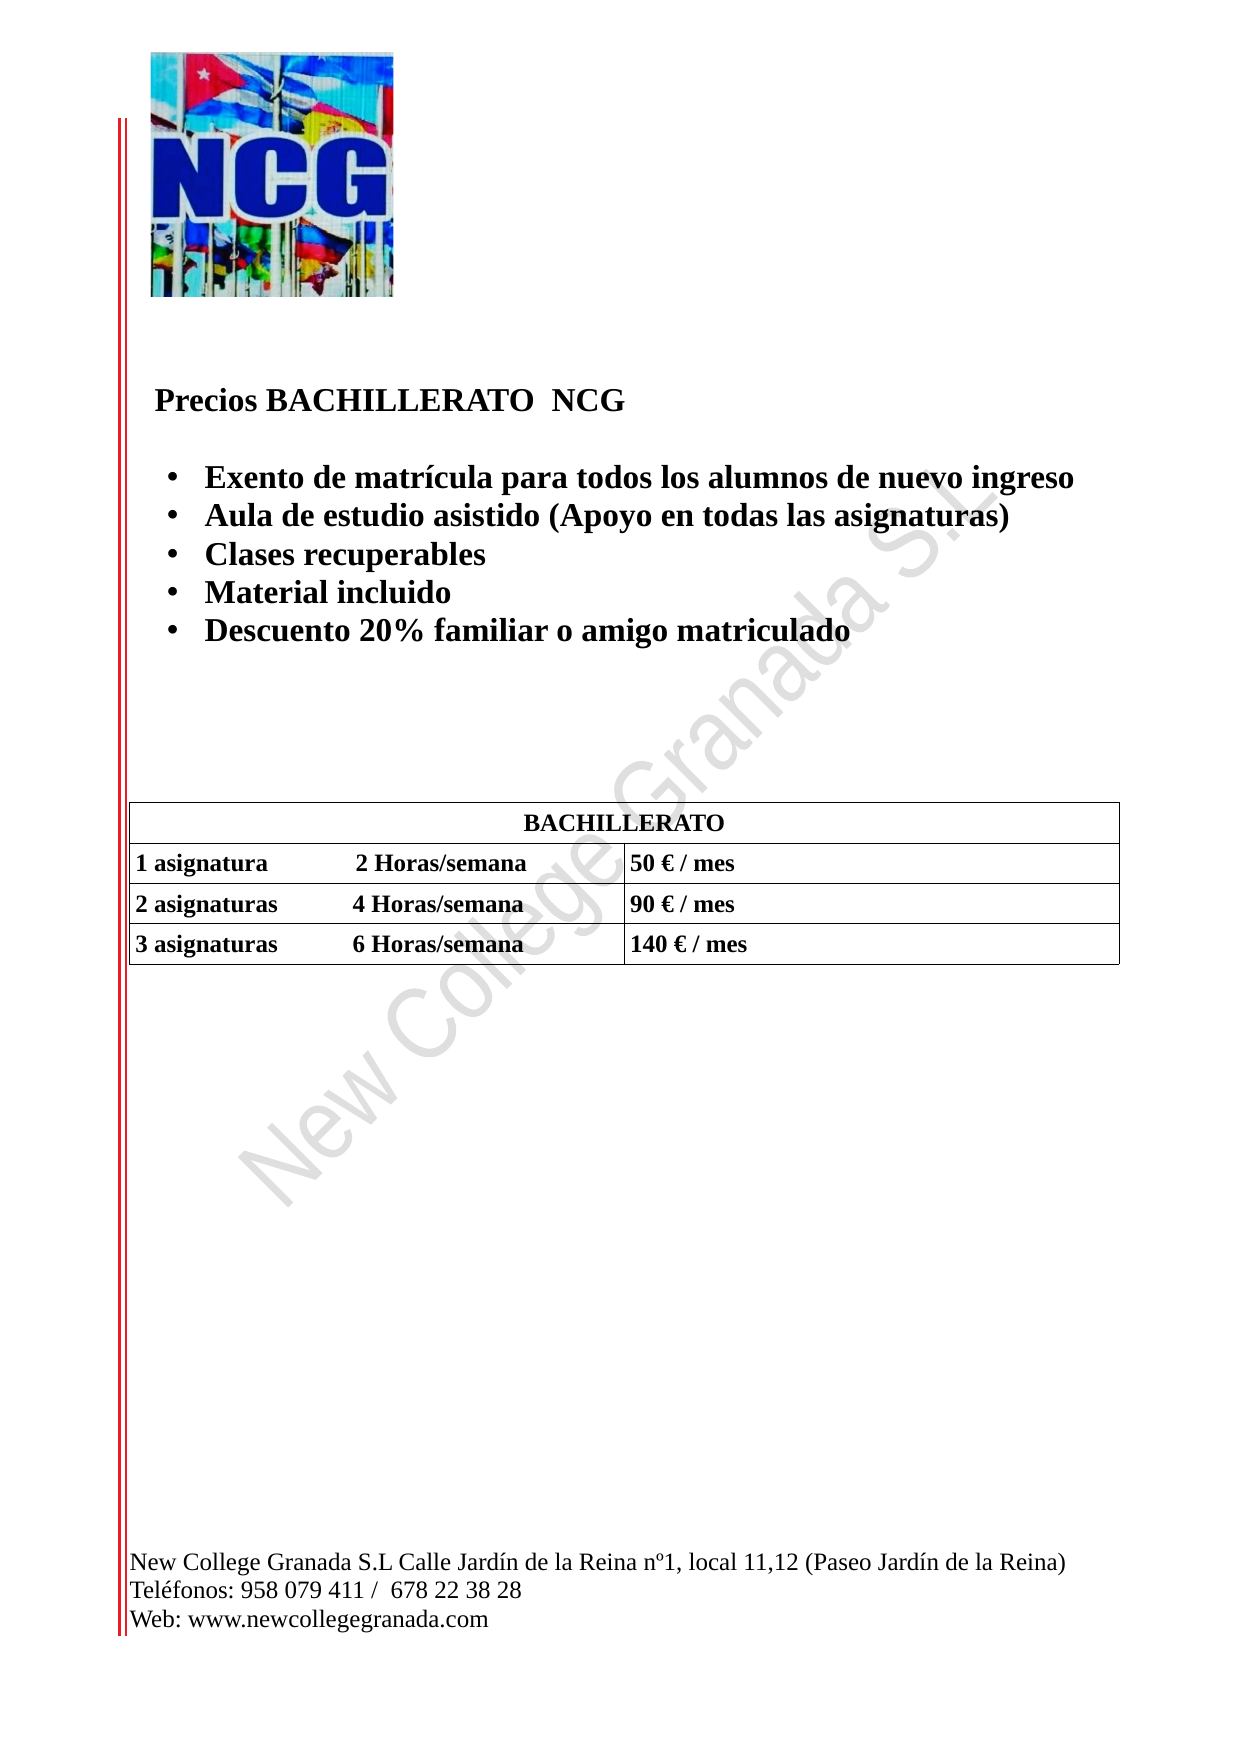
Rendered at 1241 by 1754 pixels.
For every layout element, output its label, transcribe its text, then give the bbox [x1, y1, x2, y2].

table_cell [590, 844, 624, 878]
picture [150, 52, 394, 297]
table_header BACHILLERATO [130, 803, 1119, 842]
table_cell 1 asignatura 2 Horas/semana [130, 844, 590, 883]
list Descuento 20% familiar o amigo matriculado [802, 620, 836, 649]
list Descuento 20% familiar o amigo matriculado [167, 611, 811, 649]
table_cell 140 € / mes [625, 924, 1119, 963]
list Clases recuperables [167, 534, 930, 572]
list [926, 534, 1119, 572]
list Aula de estudio asistido (Apoyo en todas las asignaturas) [167, 496, 1119, 534]
table_cell [579, 884, 624, 923]
list Exento de matrícula para todos los alumnos de nuevo ingreso [167, 457, 1119, 496]
table_cell 90 € / mes [625, 884, 1119, 923]
list Descuento 20% familiar o amigo matriculado [848, 611, 1119, 649]
table_cell 3 asignaturas 6 Horas/semana [482, 924, 624, 963]
text Precios BACHILLERATO NCG [129, 381, 1119, 419]
table_cell 2 asignaturas 4 Horas/semana [130, 884, 594, 923]
table_cell 3 asignaturas 6 Horas/semana [130, 924, 507, 963]
table_cell 50 € / mes [625, 844, 1119, 883]
list Material incluido [167, 572, 1119, 611]
